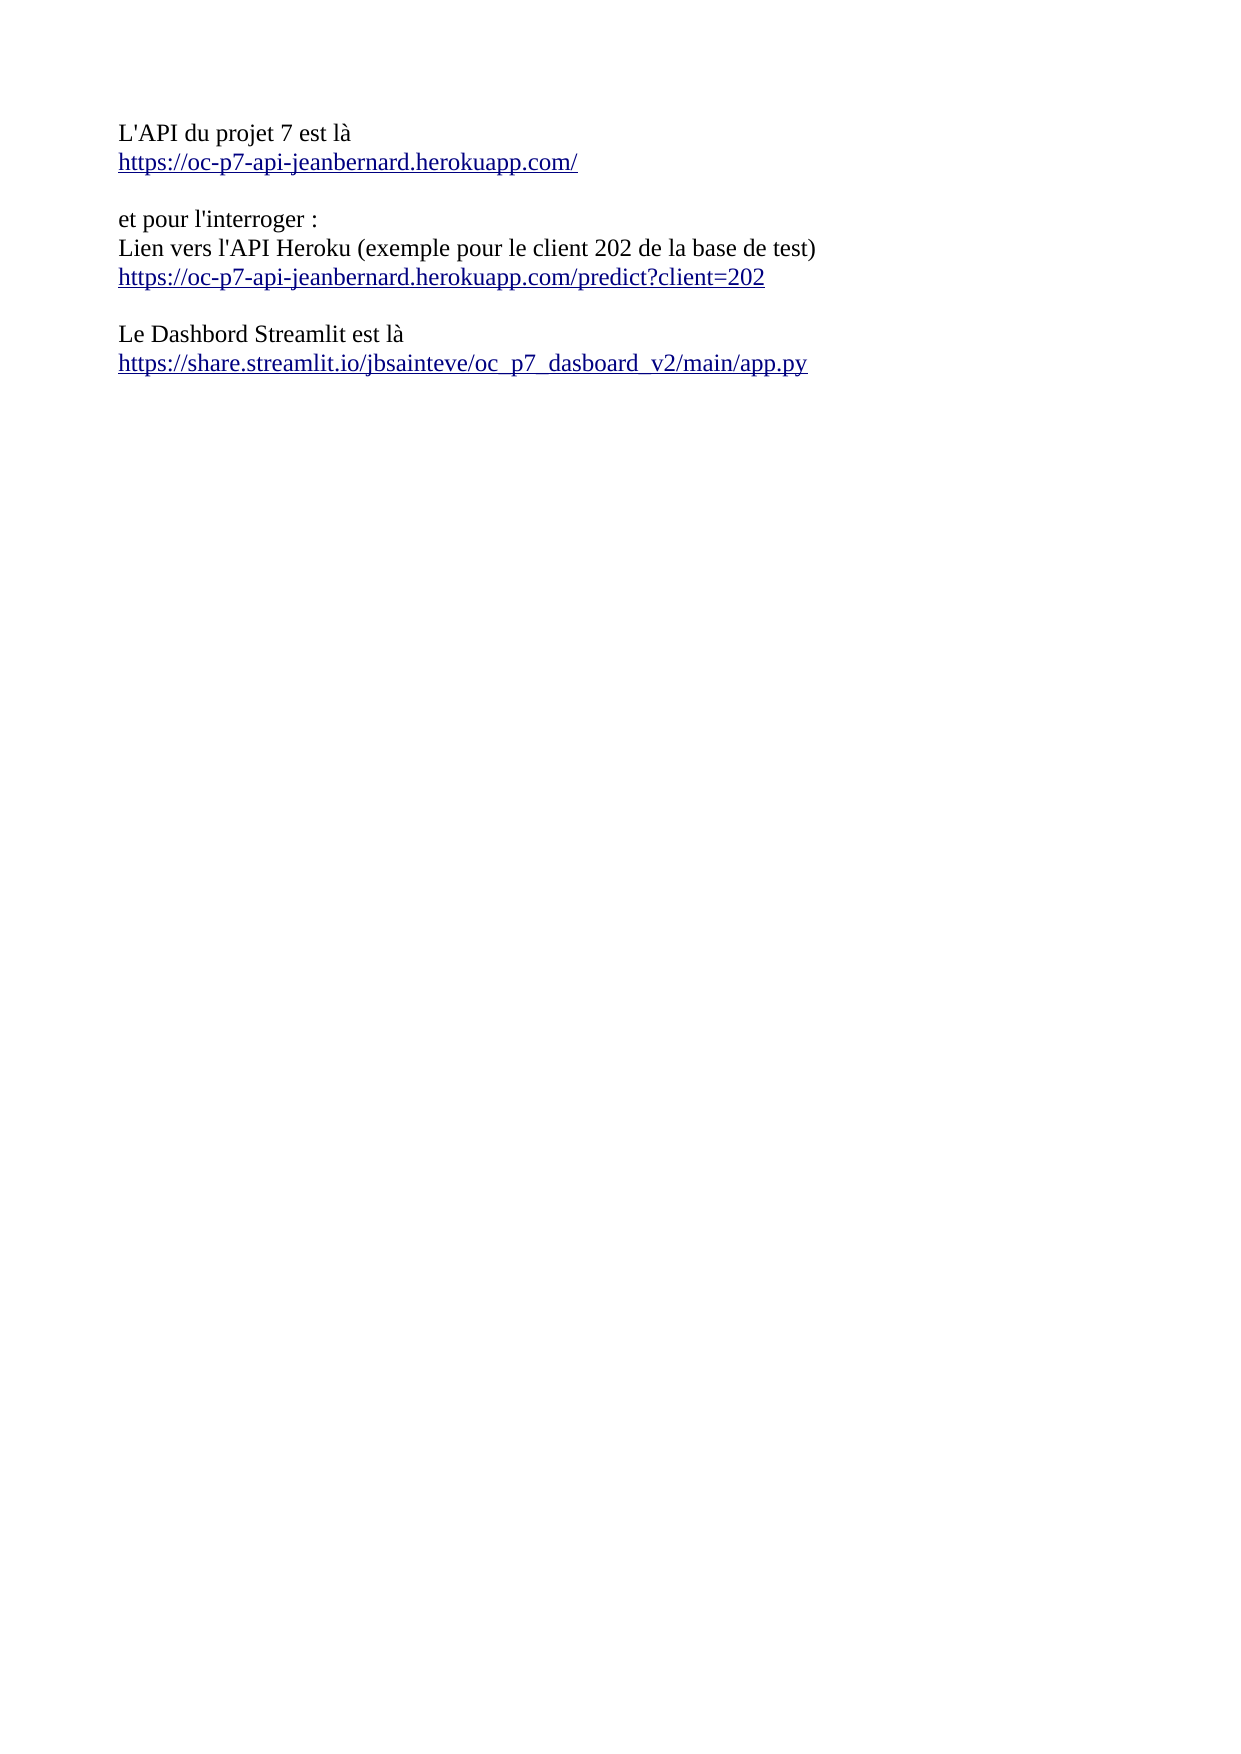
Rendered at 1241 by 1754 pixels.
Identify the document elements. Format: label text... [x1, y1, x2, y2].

text https://share.streamlit.io/jbsainteve/oc_p7_dasboard_v2/main/app.py [118, 348, 1122, 377]
text https://oc-p7-api-jeanbernard.herokuapp.com/predict?client=202 [118, 262, 1122, 291]
text et pour l'interroger : [118, 204, 1122, 233]
text https://oc-p7-api-jeanbernard.herokuapp.com/ [118, 147, 1122, 176]
text Lien vers l'API Heroku (exemple pour le client 202 de la base de test) [118, 233, 1122, 262]
text L'API du projet 7 est là [118, 118, 1122, 147]
text Le Dashbord Streamlit est là [118, 319, 1122, 348]
